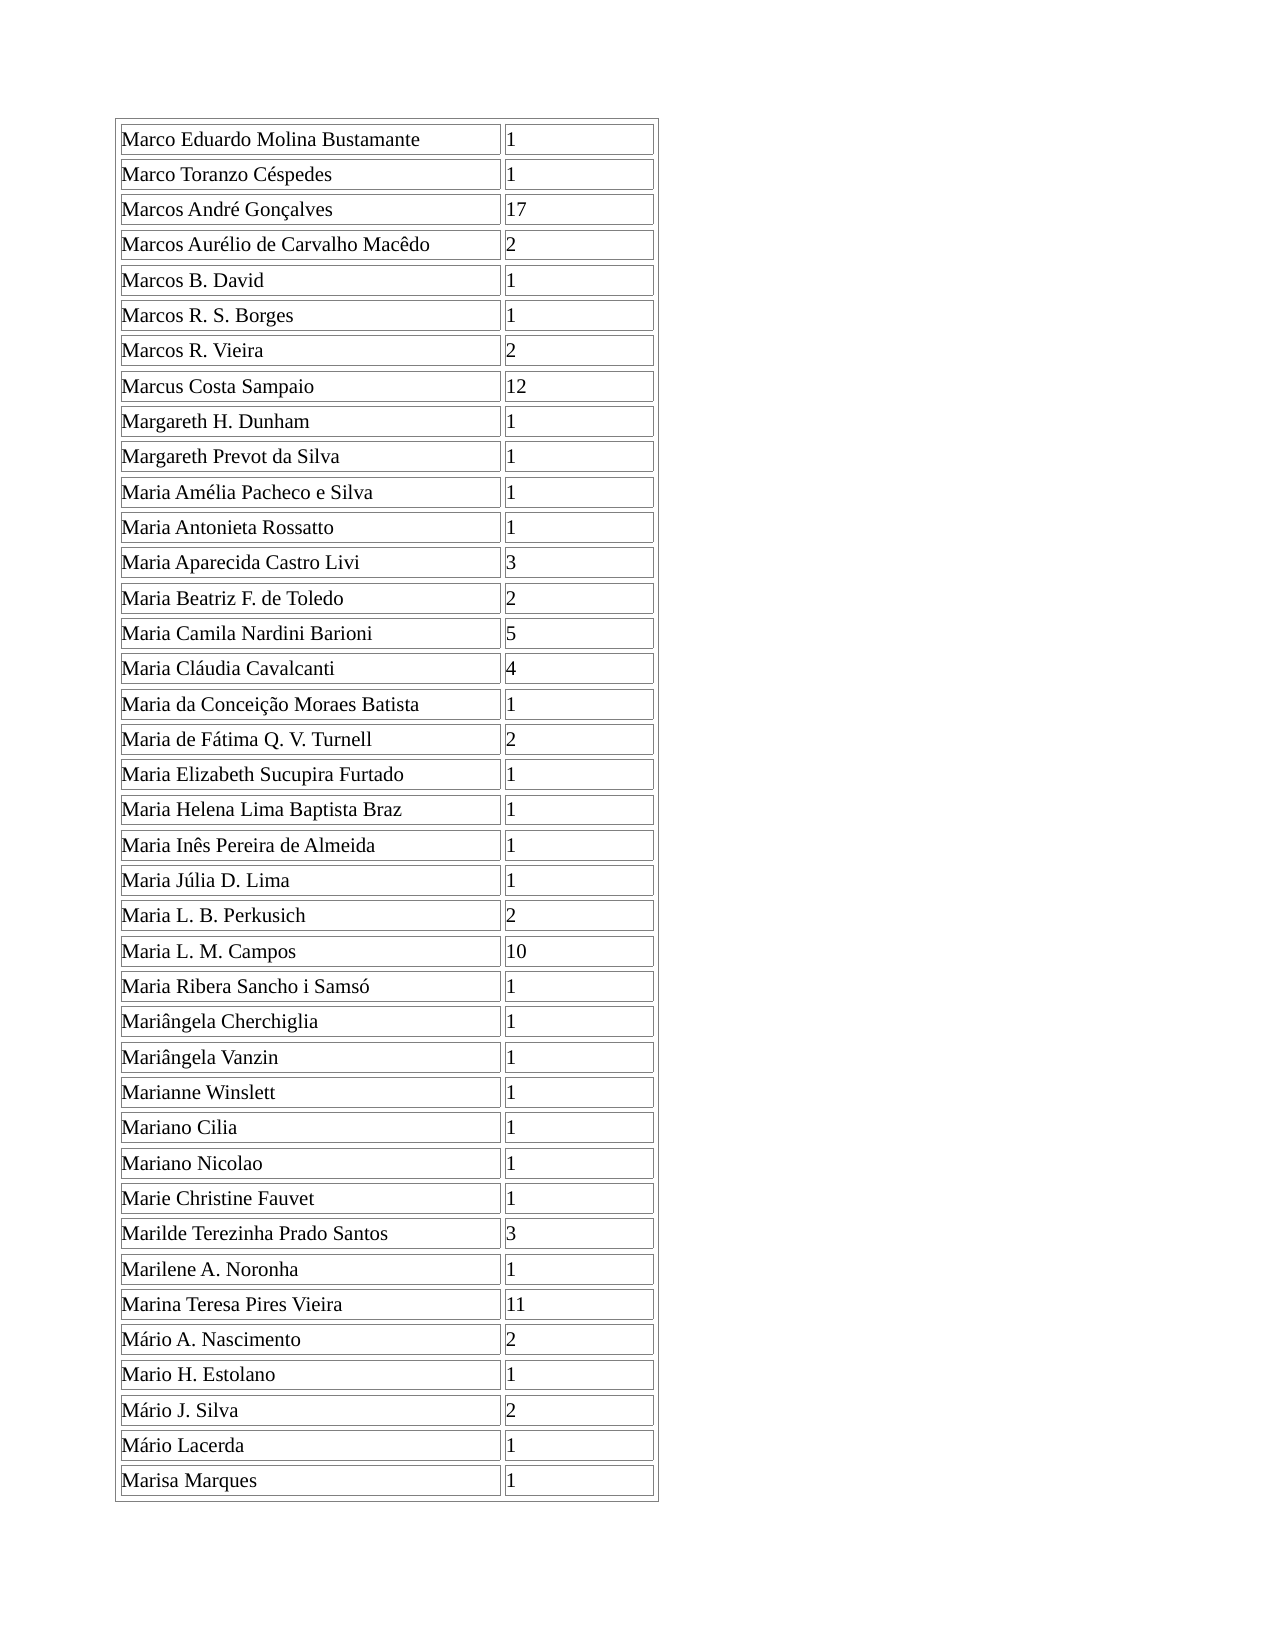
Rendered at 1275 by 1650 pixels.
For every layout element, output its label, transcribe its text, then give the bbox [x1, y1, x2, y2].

table_cell Marco Toranzo Céspedes [118, 154, 503, 189]
table_cell Mariângela Vanzin [118, 1036, 503, 1072]
table_cell 1 [503, 1460, 656, 1495]
table_cell 2 [503, 895, 656, 930]
table_cell Marina Teresa Pires Vieira [118, 1284, 503, 1319]
table_cell 3 [503, 1213, 656, 1248]
table_cell Mario H. Estolano [118, 1354, 503, 1389]
table_cell 1 [503, 1036, 656, 1072]
table_cell 1 [503, 789, 656, 824]
table_cell 2 [503, 719, 656, 754]
table_cell Mariano Cilia [118, 1107, 503, 1142]
table_cell 3 [503, 542, 656, 577]
table_cell Marcos André Gonçalves [118, 189, 503, 224]
table_cell Marilde Terezinha Prado Santos [118, 1213, 503, 1248]
table_cell Maria Camila Nardini Barioni [118, 613, 503, 648]
table_cell 1 [503, 966, 656, 1001]
table_cell 2 [503, 224, 656, 259]
table_cell 1 [503, 1142, 656, 1177]
table_cell Marcos R. Vieira [118, 330, 503, 365]
table_cell 1 [503, 1072, 656, 1107]
table_cell Maria de Fátima Q. V. Turnell [118, 719, 503, 754]
table_cell 11 [503, 1284, 656, 1319]
table_cell 17 [503, 189, 656, 224]
table_cell 1 [503, 471, 656, 507]
table_cell 2 [503, 330, 656, 365]
table_cell Marilene A. Noronha [118, 1248, 503, 1283]
table_cell 1 [503, 507, 656, 542]
table_cell 1 [503, 259, 656, 295]
table_cell Margareth Prevot da Silva [118, 436, 503, 471]
table_cell Mariângela Cherchiglia [118, 1001, 503, 1036]
table_cell Maria Beatriz F. de Toledo [118, 577, 503, 612]
table_cell 1 [503, 401, 656, 436]
table_cell Maria L. M. Campos [118, 930, 503, 966]
table_cell 1 [503, 754, 656, 789]
table_cell Maria Helena Lima Baptista Braz [118, 789, 503, 824]
table_cell Marcos B. David [118, 259, 503, 295]
table_cell 1 [503, 1425, 656, 1460]
table_cell 1 [503, 1248, 656, 1283]
table_cell Maria Ribera Sancho i Samsó [118, 966, 503, 1001]
table_cell 5 [503, 613, 656, 648]
table_cell Maria da Conceição Moraes Batista [118, 683, 503, 718]
table_cell Marco Eduardo Molina Bustamante [118, 119, 503, 153]
table_cell 2 [503, 577, 656, 612]
table_cell 1 [503, 824, 656, 860]
table_cell 1 [503, 1107, 656, 1142]
table_cell 1 [503, 860, 656, 895]
table_cell 1 [503, 154, 656, 189]
table_cell Marcos R. S. Borges [118, 295, 503, 330]
table_cell Maria Elizabeth Sucupira Furtado [118, 754, 503, 789]
table_cell Marcos Aurélio de Carvalho Macêdo [118, 224, 503, 259]
table_cell Marie Christine Fauvet [118, 1178, 503, 1213]
table_cell Mariano Nicolao [118, 1142, 503, 1177]
table_cell Maria Antonieta Rossatto [118, 507, 503, 542]
table_cell Marianne Winslett [118, 1072, 503, 1107]
table_cell 12 [503, 365, 656, 401]
table_cell Marcus Costa Sampaio [118, 365, 503, 401]
table_cell 1 [503, 119, 656, 153]
table_cell 1 [503, 295, 656, 330]
table_cell Maria Aparecida Castro Livi [118, 542, 503, 577]
table_cell 1 [503, 1001, 656, 1036]
table_cell 2 [503, 1319, 656, 1354]
table_cell 1 [503, 436, 656, 471]
table_cell 4 [503, 648, 656, 683]
table_cell 1 [503, 683, 656, 718]
table_cell Maria Cláudia Cavalcanti [118, 648, 503, 683]
table_cell Marisa Marques [118, 1460, 503, 1495]
table_cell Mário Lacerda [118, 1425, 503, 1460]
table_cell Maria L. B. Perkusich [118, 895, 503, 930]
table_cell Margareth H. Dunham [118, 401, 503, 436]
table_cell Maria Inês Pereira de Almeida [118, 824, 503, 860]
table_cell Maria Júlia D. Lima [118, 860, 503, 895]
table_cell Mário J. Silva [118, 1389, 503, 1425]
table_cell 1 [503, 1354, 656, 1389]
table_cell 2 [503, 1389, 656, 1425]
table_cell Maria Amélia Pacheco e Silva [118, 471, 503, 507]
table_cell 1 [503, 1178, 656, 1213]
table_cell 10 [503, 930, 656, 966]
table_cell Mário A. Nascimento [118, 1319, 503, 1354]
